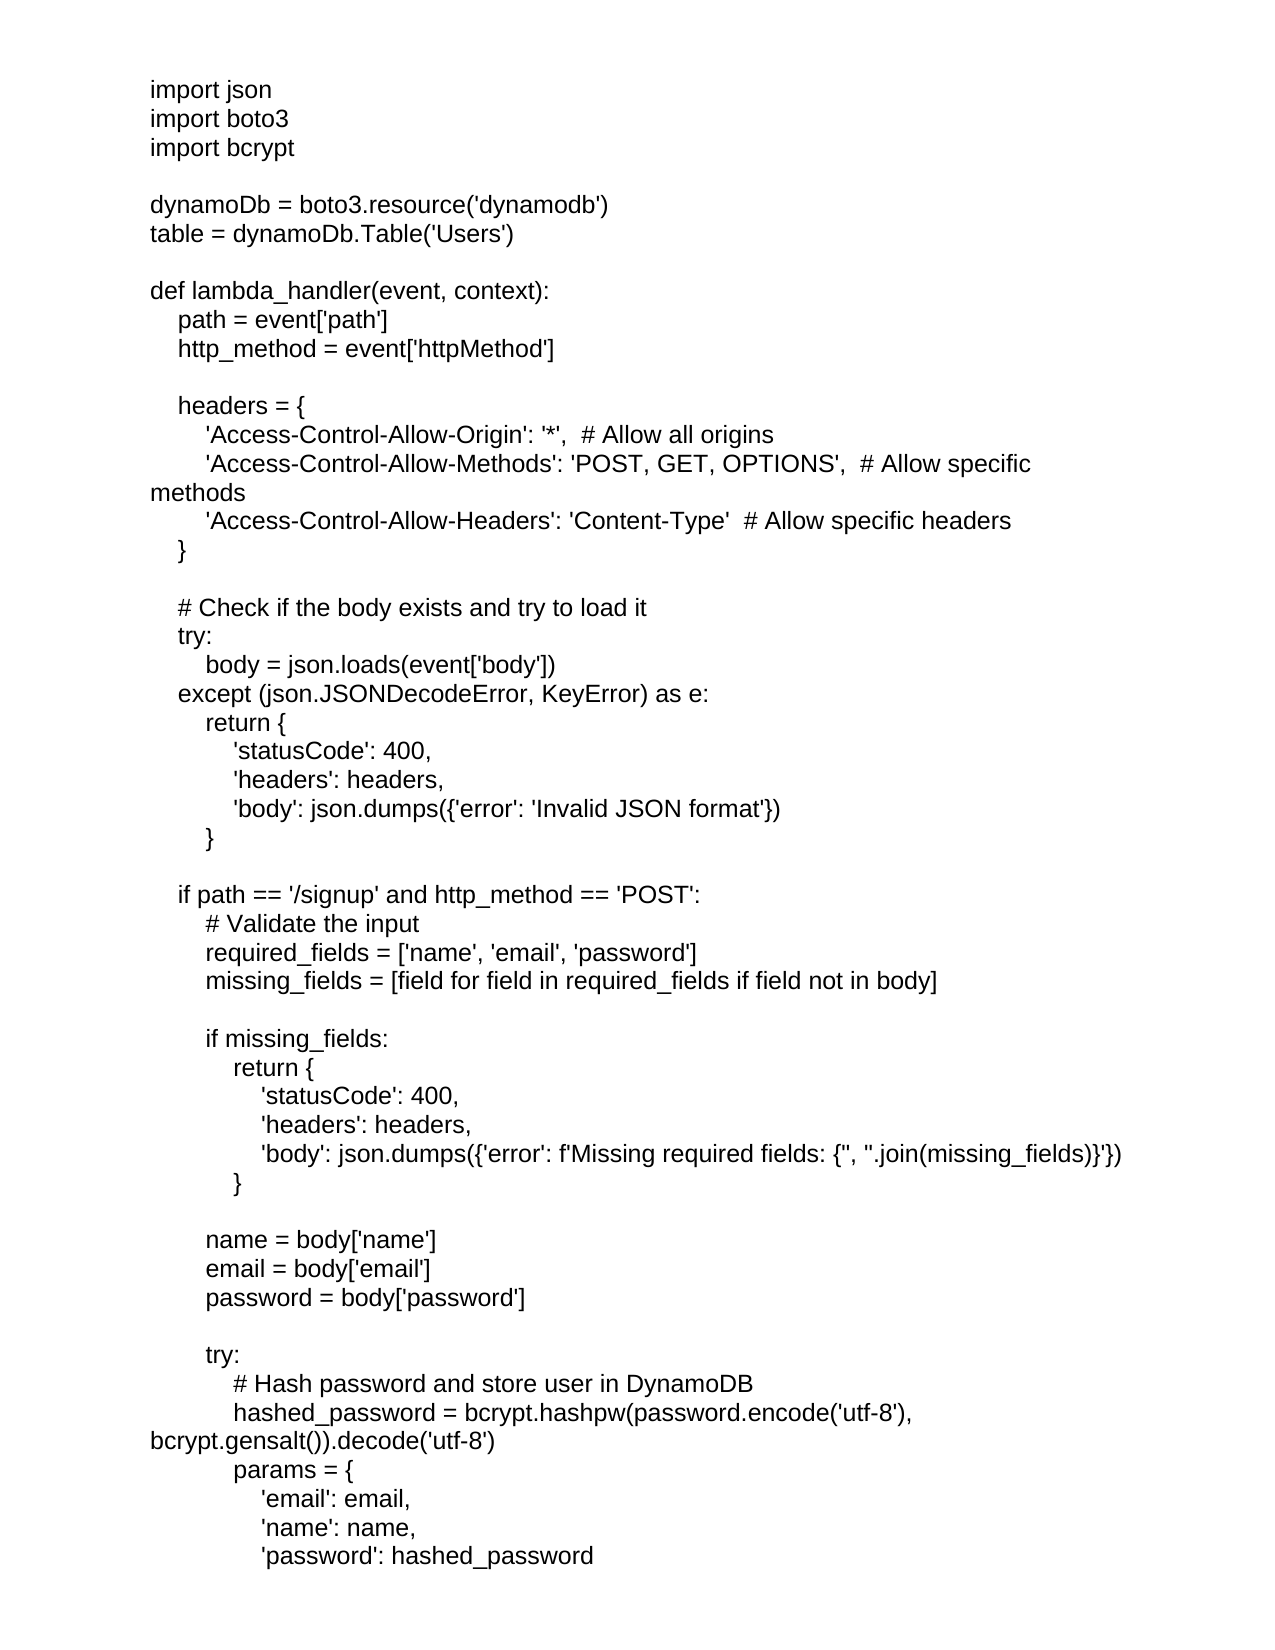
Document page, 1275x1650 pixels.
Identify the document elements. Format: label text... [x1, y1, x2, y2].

text } [150, 822, 1125, 851]
text 'Access-Control-Allow-Methods': 'POST, GET, OPTIONS', # Allow specific methods [150, 449, 1125, 506]
text # Check if the body exists and try to load it [150, 592, 1125, 621]
text headers = { [150, 391, 1125, 420]
text params = { [150, 1455, 1125, 1484]
text table = dynamoDb.Table('Users') [150, 219, 1125, 247]
text 'Access-Control-Allow-Headers': 'Content-Type' # Allow specific headers [150, 506, 1125, 535]
text hashed_password = bcrypt.hashpw(password.encode('utf-8'), bcrypt.gensalt()).decode('utf-8') [150, 1397, 1125, 1455]
text email = body['email'] [150, 1254, 1125, 1282]
text try: [150, 621, 1125, 650]
text return { [150, 707, 1125, 736]
text 'statusCode': 400, [150, 1081, 1125, 1110]
text if path == '/signup' and http_method == 'POST': [150, 880, 1125, 909]
text 'statusCode': 400, [150, 736, 1125, 765]
text import bcrypt [150, 132, 1125, 161]
text missing_fields = [field for field in required_fields if field not in body] [150, 966, 1125, 995]
text password = body['password'] [150, 1282, 1125, 1311]
text return { [150, 1052, 1125, 1081]
text required_fields = ['name', 'email', 'password'] [150, 937, 1125, 966]
text 'body': json.dumps({'error': f'Missing required fields: {", ".join(missing_fields)}'}) [150, 1139, 1125, 1167]
text body = json.loads(event['body']) [150, 650, 1125, 679]
text except (json.JSONDecodeError, KeyError) as e: [150, 679, 1125, 707]
text try: [150, 1340, 1125, 1369]
text dynamoDb = boto3.resource('dynamodb') [150, 190, 1125, 219]
text import json [150, 75, 1125, 104]
text 'Access-Control-Allow-Origin': '*', # Allow all origins [150, 420, 1125, 449]
text # Validate the input [150, 909, 1125, 937]
text 'name': name, [150, 1512, 1125, 1541]
text 'password': hashed_password [150, 1541, 1125, 1570]
text path = event['path'] [150, 305, 1125, 334]
text 'headers': headers, [150, 1110, 1125, 1139]
text } [150, 535, 1125, 564]
text import boto3 [150, 104, 1125, 132]
text name = body['name'] [150, 1225, 1125, 1254]
text def lambda_handler(event, context): [150, 276, 1125, 305]
text 'body': json.dumps({'error': 'Invalid JSON format'}) [150, 794, 1125, 822]
text 'email': email, [150, 1484, 1125, 1512]
text if missing_fields: [150, 1024, 1125, 1052]
text } [150, 1167, 1125, 1196]
text # Hash password and store user in DynamoDB [150, 1369, 1125, 1397]
text http_method = event['httpMethod'] [150, 334, 1125, 362]
text 'headers': headers, [150, 765, 1125, 794]
